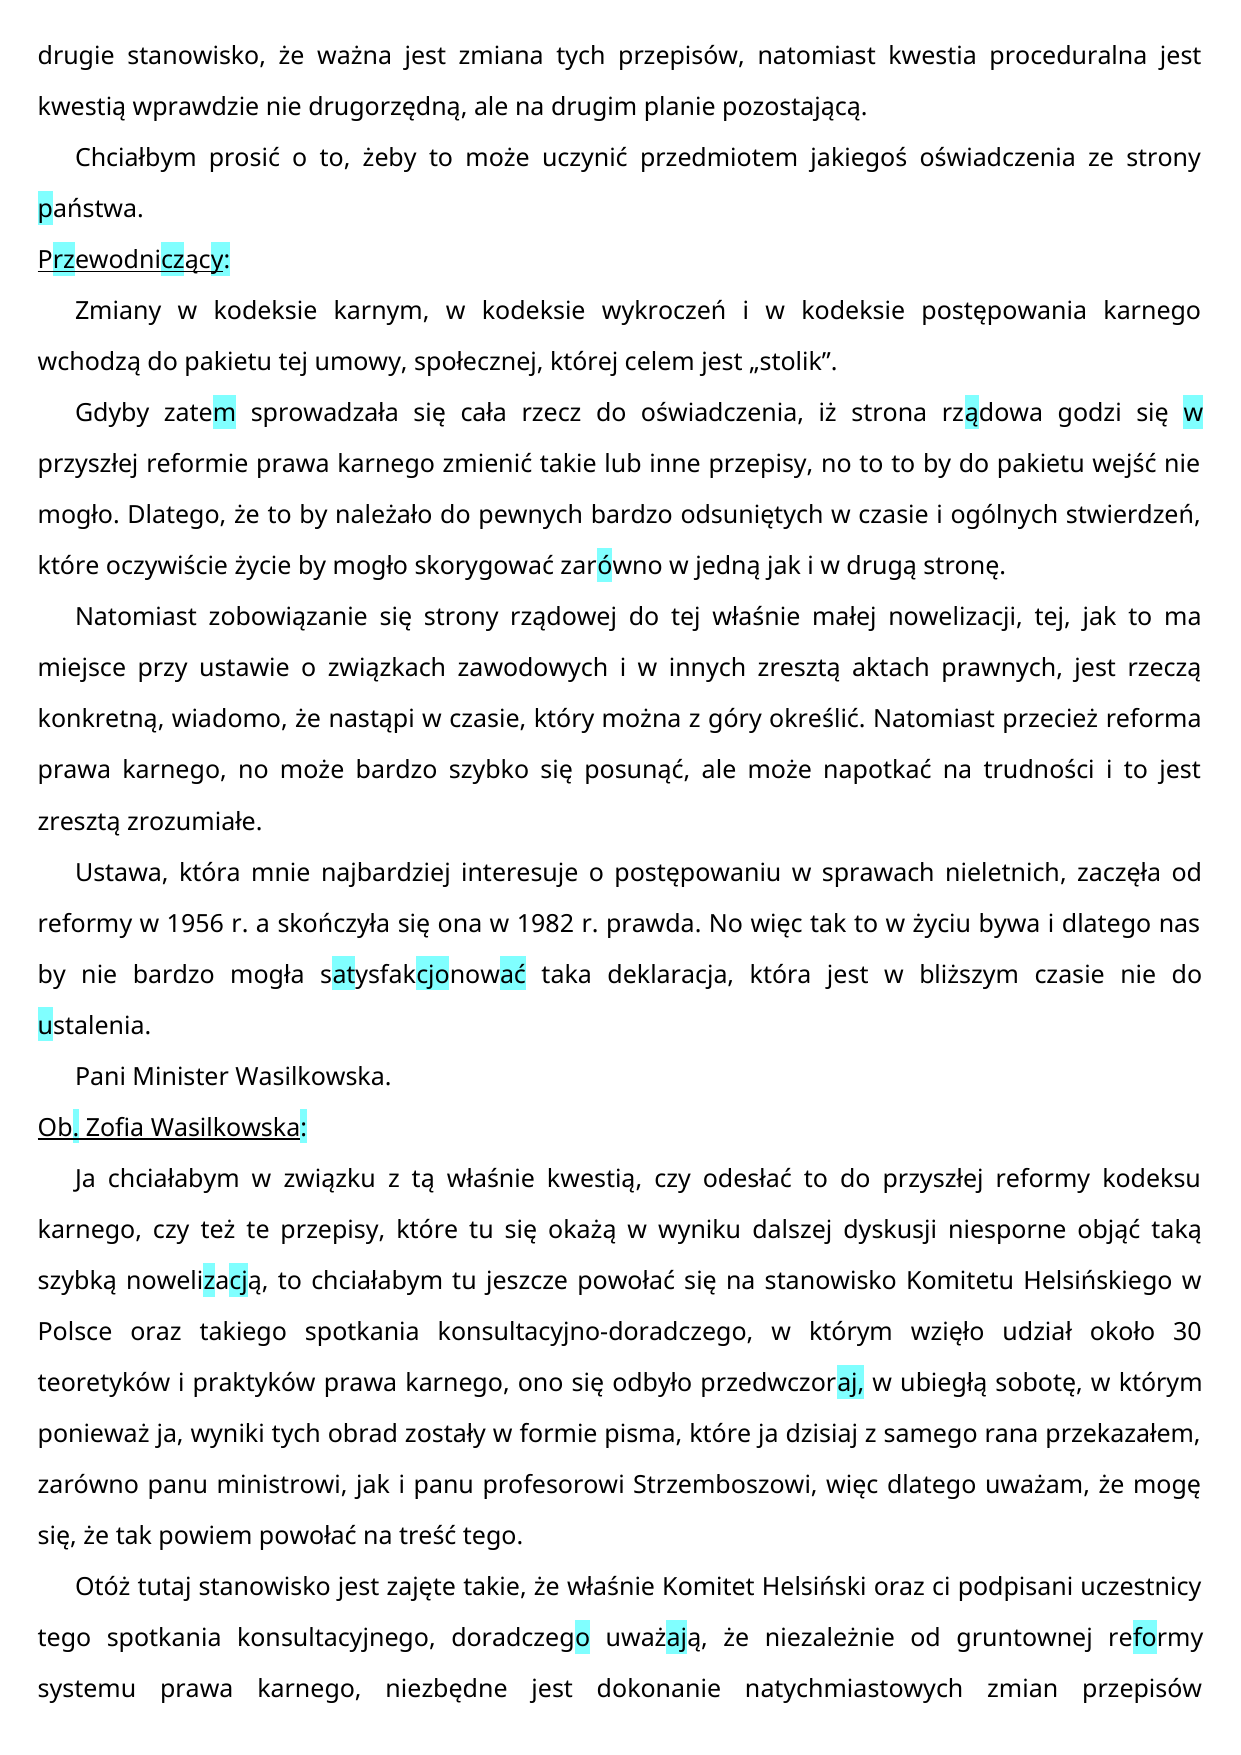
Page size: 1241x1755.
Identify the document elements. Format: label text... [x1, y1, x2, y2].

text Ob. Zofia Wasilkowska: [37, 1109, 1203, 1143]
text Gdyby zatem sprowadzała się cała rzecz do oświadczenia, iż strona rządowa godzi się w przyszłej reformie prawa karnego zmienić takie lub inne przepisy, no to to by do pakietu wejść nie mogło. Dlatego, że to by należało do pewnych bardzo odsuniętych w czasie i ogólnych stwierdzeń, które oczywiście życie by mogło skorygować zarówno w jedną jak i w drugą stronę. [37, 395, 1203, 582]
text Ja chciałabym w związku z tą właśnie kwestią, czy odesłać to do przyszłej reformy kodeksu karnego, czy też te przepisy, które tu się okażą w wyniku dalszej dyskusji niesporne objąć taką szybką nowelizacją, to chciałabym tu jeszcze powołać się na stanowisko Komitetu Helsińskiego w Polsce oraz takiego spotkania konsultacyjno-doradczego, w którym wzięło udział około 30 teoretyków i praktyków prawa karnego, ono się odbyło przedwczoraj, w ubiegłą sobotę, w którym ponieważ ja, wyniki tych obrad zostały w formie pisma, które ja dzisiaj z samego rana przekazałem, zarówno panu ministrowi, jak i panu profesorowi Strzemboszowi, więc dlatego uważam, że mogę się, że tak powiem powołać na treść tego. [37, 1160, 1203, 1552]
text Otóż tutaj stanowisko jest zajęte takie, że właśnie Komitet Helsiński oraz ci podpisani uczestnicy tego spotkania konsultacyjnego, doradczego uważają, że niezależnie od gruntownej reformy systemu prawa karnego, niezbędne jest dokonanie natychmiastowych zmian przepisów [37, 1569, 1203, 1705]
text Natomiast zobowiązanie się strony rządowej do tej właśnie małej nowelizacji, tej, jak to ma miejsce przy ustawie o związkach zawodowych i w innych zresztą aktach prawnych, jest rzeczą konkretną, wiadomo, że nastąpi w czasie, który można z góry określić. Natomiast przecież reforma prawa karnego, no może bardzo szybko się posunąć, ale może napotkać na trudności i to jest zresztą zrozumiałe. [37, 599, 1203, 837]
text Zmiany w kodeksie karnym, w kodeksie wykroczeń i w kodeksie postępowania karnego wchodzą do pakietu tej umowy, społecznej, której celem jest „stolik”. [37, 293, 1203, 378]
text Pani Minister Wasilkowska. [37, 1058, 1203, 1092]
text Chciałbym prosić o to, żeby to może uczynić przedmiotem jakiegoś oświadczenia ze strony państwa. [37, 139, 1203, 225]
text Przewodniczący: [37, 242, 1203, 276]
text drugie stanowisko, że ważna jest zmiana tych przepisów, natomiast kwestia proceduralna jest kwestią wprawdzie nie drugorzędną, ale na drugim planie pozostającą. [37, 37, 1203, 123]
text Ustawa, która mnie najbardziej interesuje o postępowaniu w sprawach nieletnich, zaczęła od reformy w 1956 r. a skończyła się ona w 1982 r. prawda. No więc tak to w życiu bywa i dlatego nas by nie bardzo mogła satysfakcjonować taka deklaracja, która jest w bliższym czasie nie do ustalenia. [37, 854, 1203, 1041]
